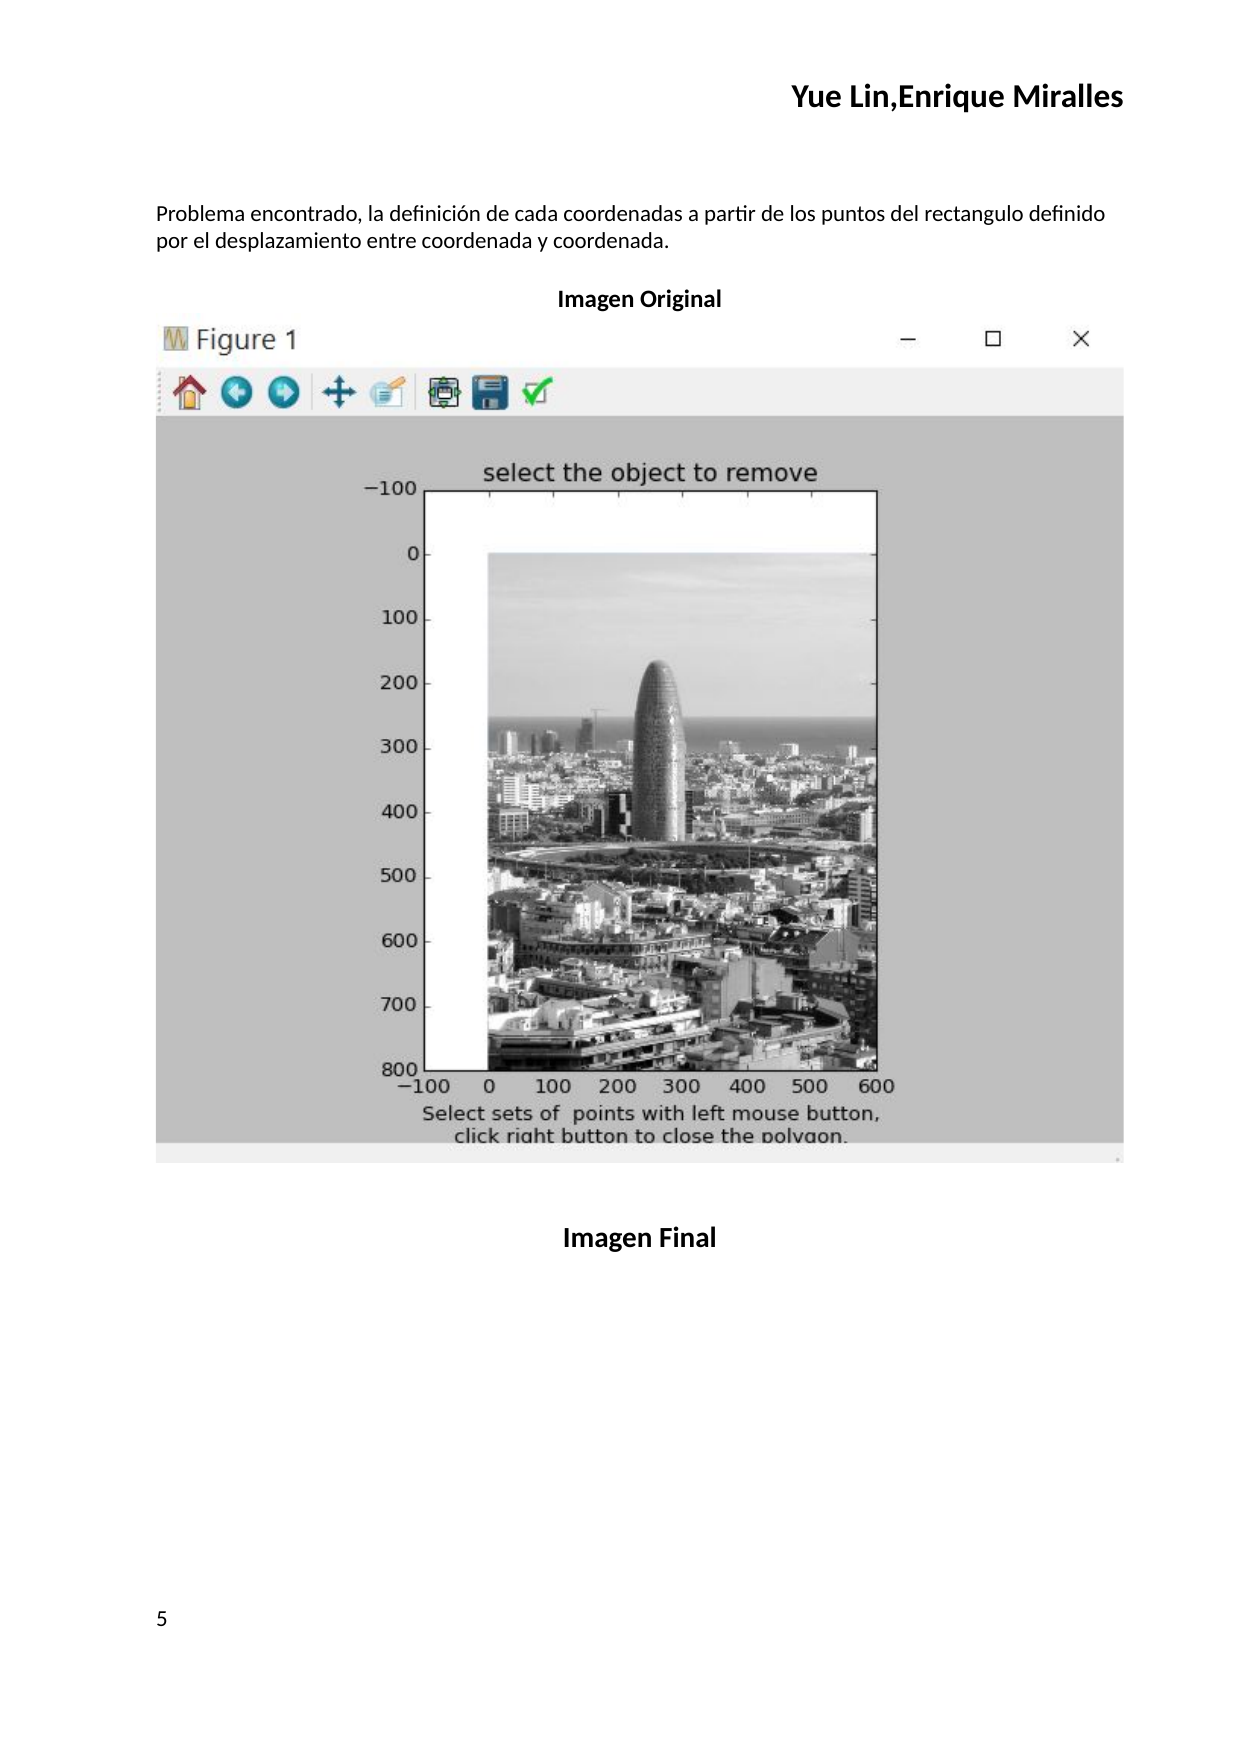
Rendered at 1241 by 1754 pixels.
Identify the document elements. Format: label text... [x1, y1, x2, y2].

text Imagen Original [156, 283, 1123, 313]
text Imagen Final [156, 1219, 1123, 1254]
text Problema encontrado, la definición de cada coordenadas a partir de los puntos del rectangulo definido por el desplazamiento entre coordenada y coordenada. [156, 199, 1123, 255]
